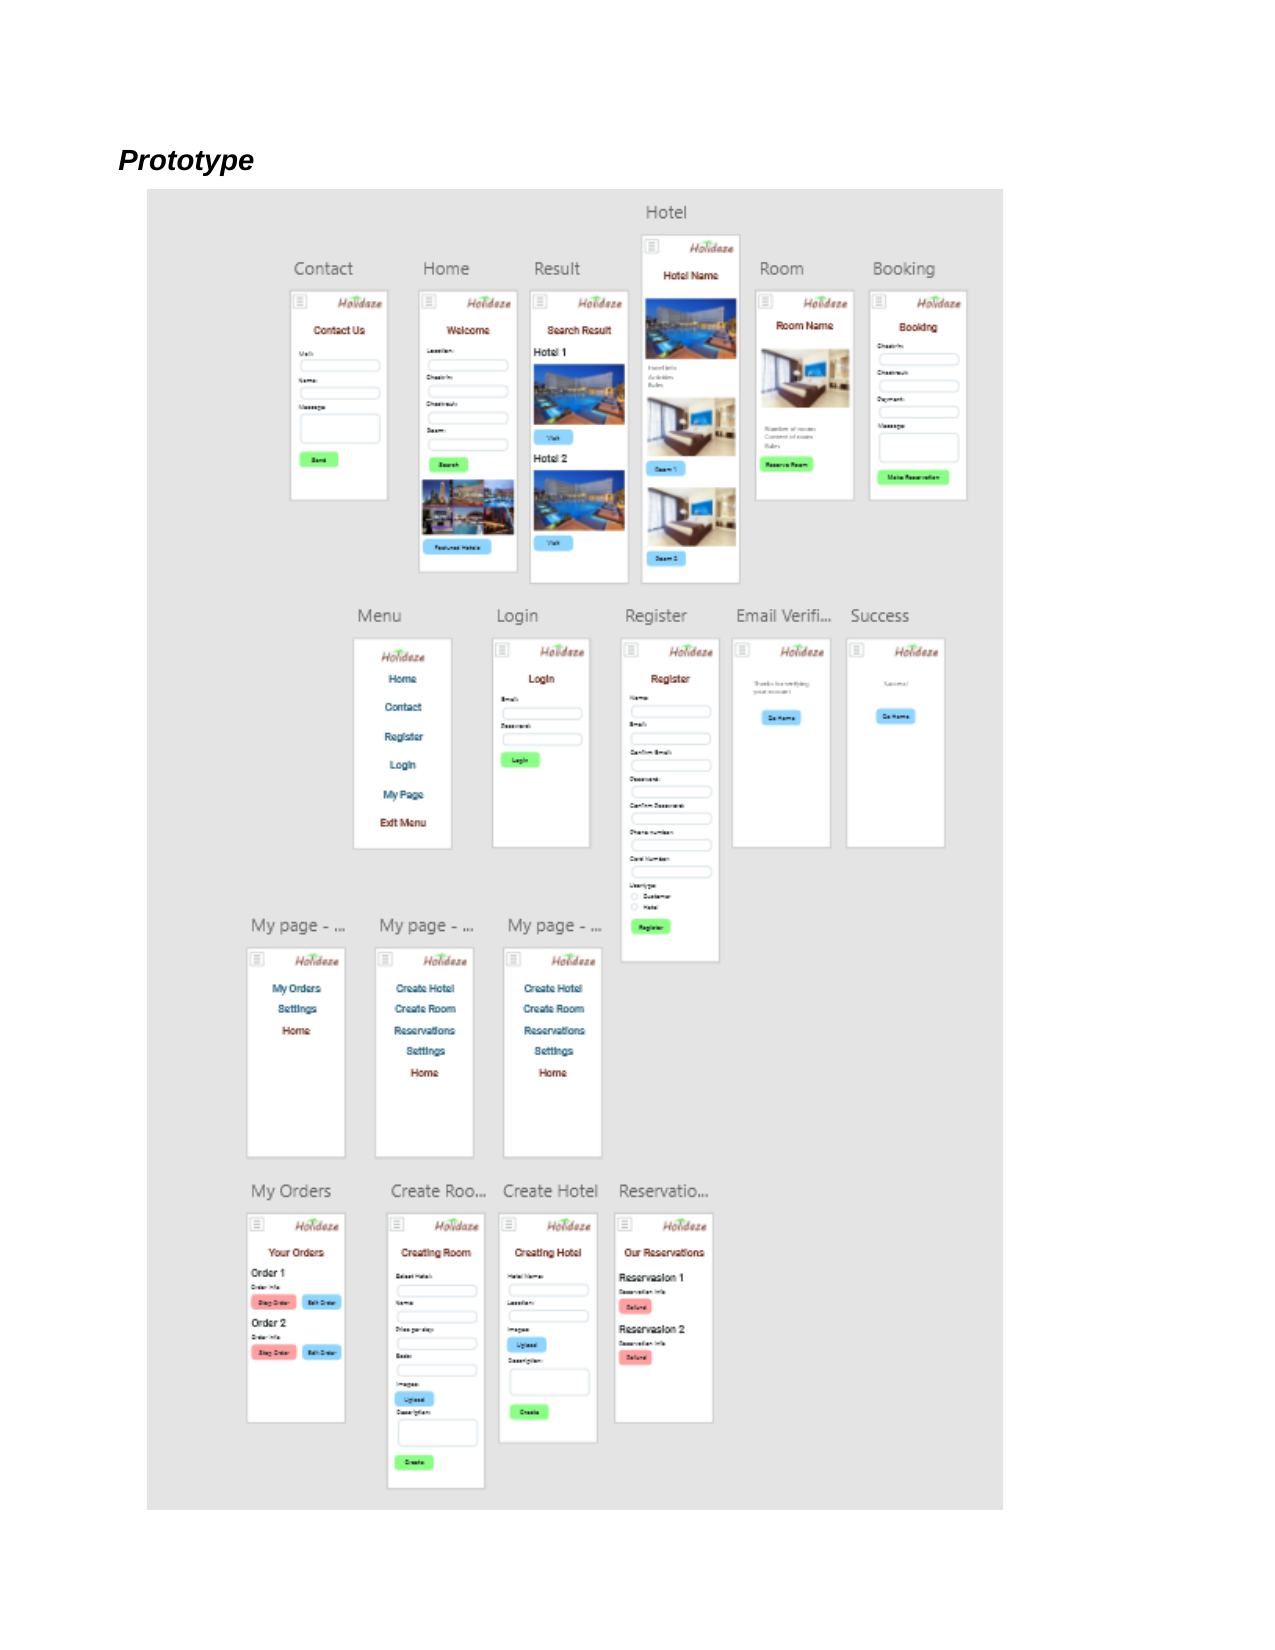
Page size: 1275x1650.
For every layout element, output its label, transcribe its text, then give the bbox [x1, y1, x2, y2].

picture [146, 189, 1004, 1510]
subtitle Prototype [118, 143, 1157, 177]
